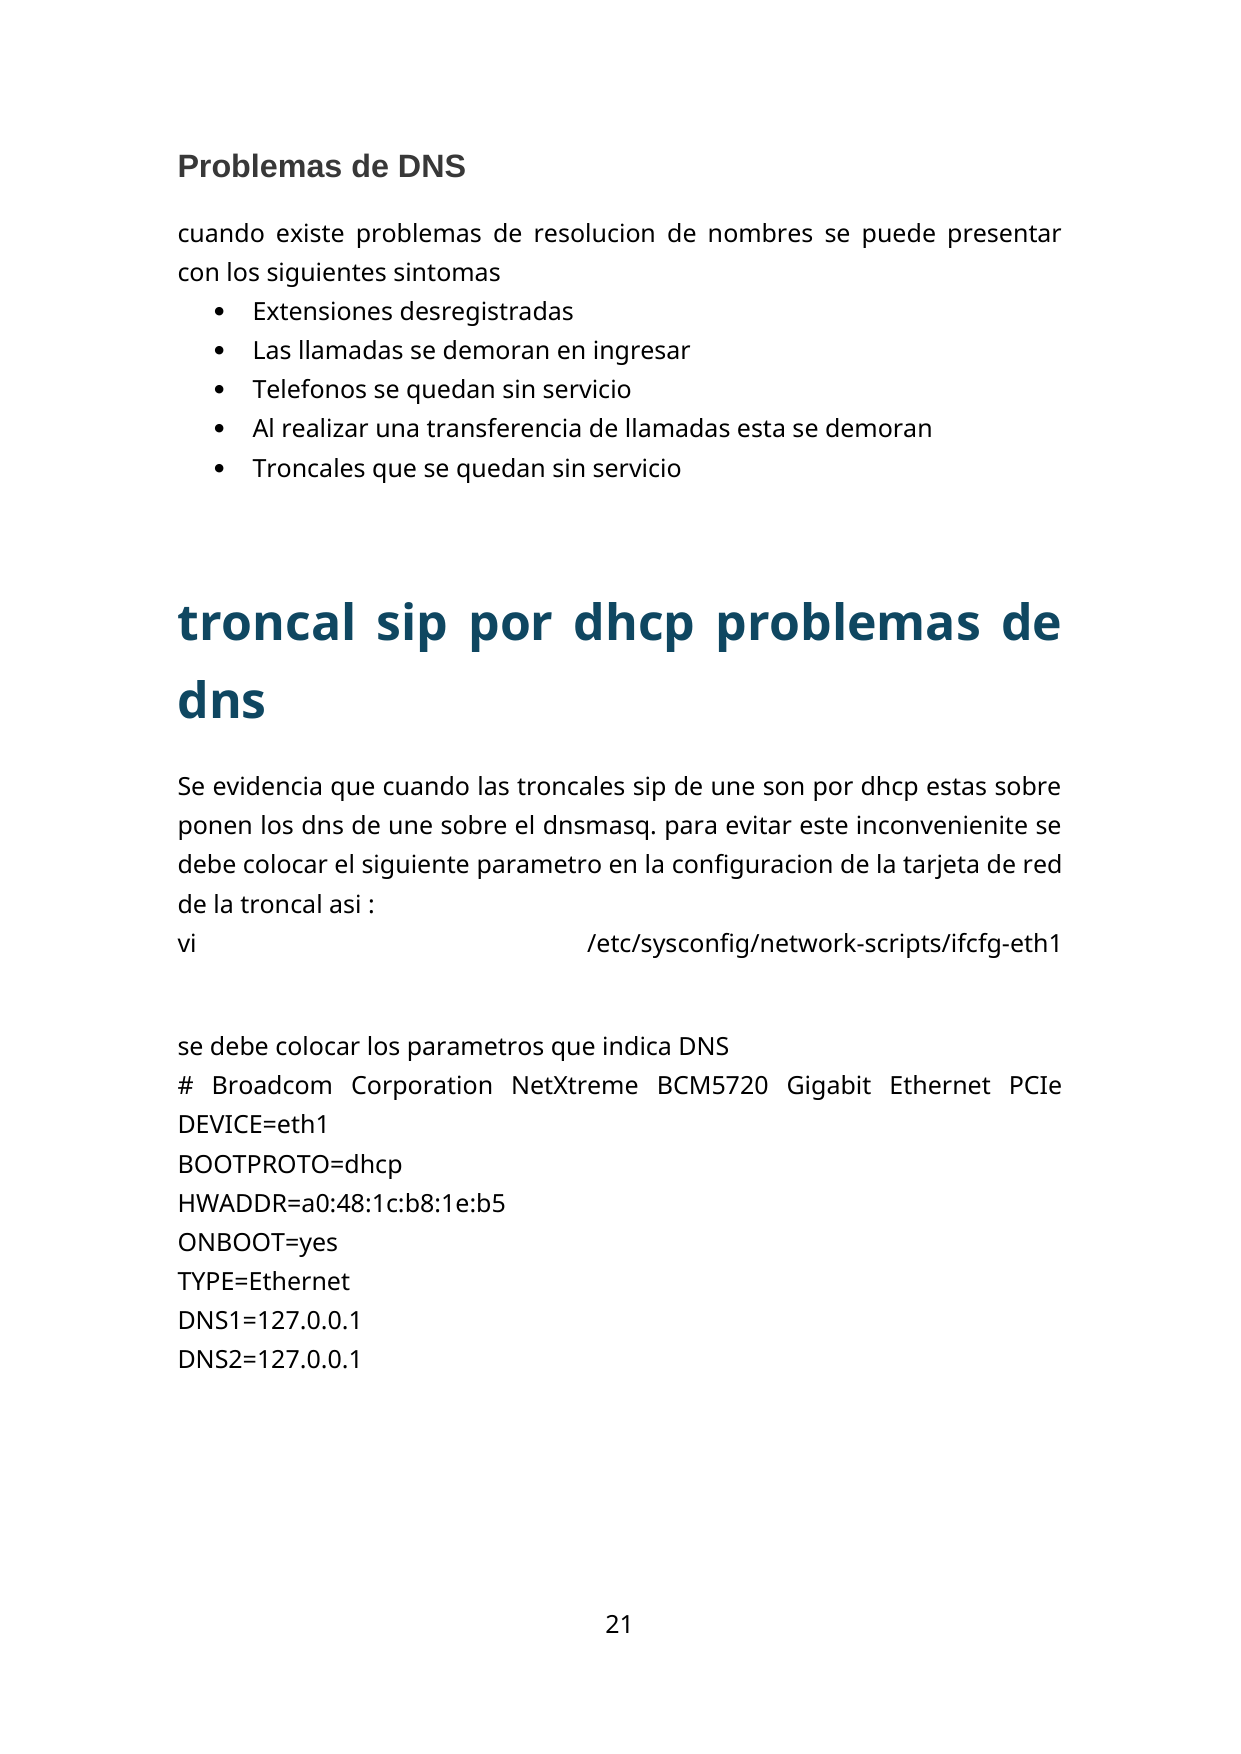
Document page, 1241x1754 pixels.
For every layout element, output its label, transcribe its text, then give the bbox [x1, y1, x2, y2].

text vi /etc/sysconfig/network-scripts/ifcfg-eth1 [177, 925, 1063, 999]
list Al realizar una transferencia de llamadas esta se demoran [215, 411, 1063, 445]
text # Broadcom Corporation NetXtreme BCM5720 Gigabit Ethernet PCIe DEVICE=eth1 BOOTPROTO=dhcp HWADDR=a0:48:1c:b8:1e:b5 ONBOOT=yes TYPE=Ethernet DNS1=127.0.0.1 DNS2=127.0.0.1 [177, 1068, 1063, 1454]
text se debe colocar los parametros que indica DNS [177, 1029, 1063, 1063]
list Troncales que se quedan sin servicio [215, 450, 1063, 484]
text Se evidencia que cuando las troncales sip de une son por dhcp estas sobre ponen los dns de une sobre el dnsmasq. para evitar este inconvenienite se debe colocar el siguiente parametro en la configuracion de la tarjeta de red de la troncal asi : [177, 769, 1063, 920]
subtitle Problemas de DNS [177, 148, 1063, 185]
list Las llamadas se demoran en ingresar [215, 333, 1063, 367]
text cuando existe problemas de resolucion de nombres se puede presentar con los siguientes sintomas [177, 215, 1063, 288]
list Extensiones desregistradas [215, 293, 1063, 328]
list Telefonos se quedan sin servicio [215, 372, 1063, 406]
subtitle troncal sip por dhcp problemas de dns [177, 587, 1063, 733]
